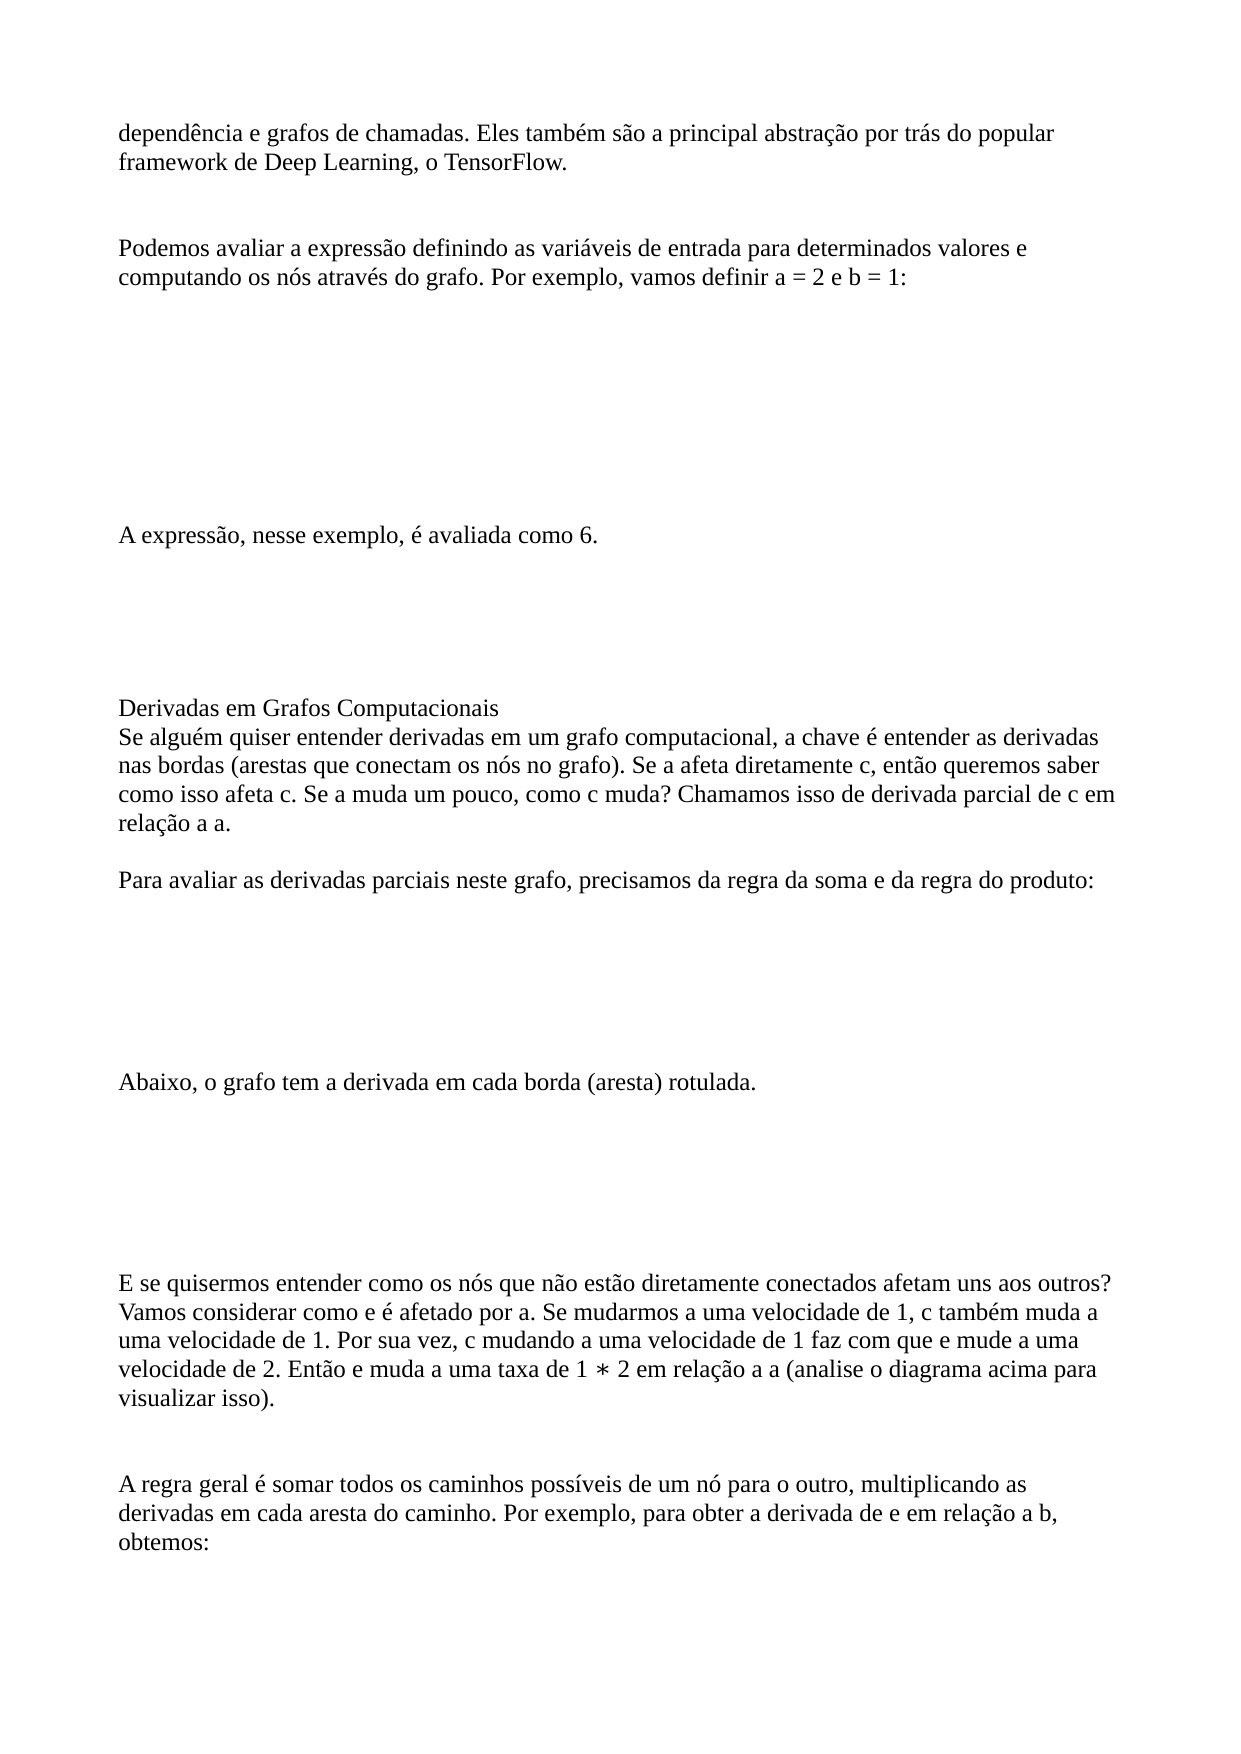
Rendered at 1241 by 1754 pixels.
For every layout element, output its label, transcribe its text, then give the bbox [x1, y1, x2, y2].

text A expressão, nesse exemplo, é avaliada como 6. [118, 521, 1122, 549]
text dependência e grafos de chamadas. Eles também são a principal abstração por trás do popular framework de Deep Learning, o TensorFlow. [118, 118, 1122, 176]
text Podemos avaliar a expressão definindo as variáveis de entrada para determinados valores e computando os nós através do grafo. Por exemplo, vamos definir a = 2 e b = 1: [118, 233, 1122, 291]
text E se quisermos entender como os nós que não estão diretamente conectados afetam uns aos outros? Vamos considerar como e é afetado por a. Se mudarmos a uma velocidade de 1, c também muda a uma velocidade de 1. Por sua vez, c mudando a uma velocidade de 1 faz com que e mude a uma velocidade de 2. Então e muda a uma taxa de 1 ∗ 2 em relação a a (analise o diagrama acima para visualizar isso). [118, 1268, 1122, 1412]
text A regra geral é somar todos os caminhos possíveis de um nó para o outro, multiplicando as derivadas em cada aresta do caminho. Por exemplo, para obter a derivada de e em relação a b, obtemos: [118, 1469, 1122, 1556]
text Derivadas em Grafos Computacionais [118, 693, 1122, 722]
text Abaixo, o grafo tem a derivada em cada borda (aresta) rotulada. [118, 1067, 1122, 1096]
text Para avaliar as derivadas parciais neste grafo, precisamos da regra da soma e da regra do produto: [118, 866, 1122, 894]
text Se alguém quiser entender derivadas em um grafo computacional, a chave é entender as derivadas nas bordas (arestas que conectam os nós no grafo). Se a afeta diretamente c, então queremos saber como isso afeta c. Se a muda um pouco, como c muda? Chamamos isso de derivada parcial de c em relação a a. [118, 722, 1122, 837]
